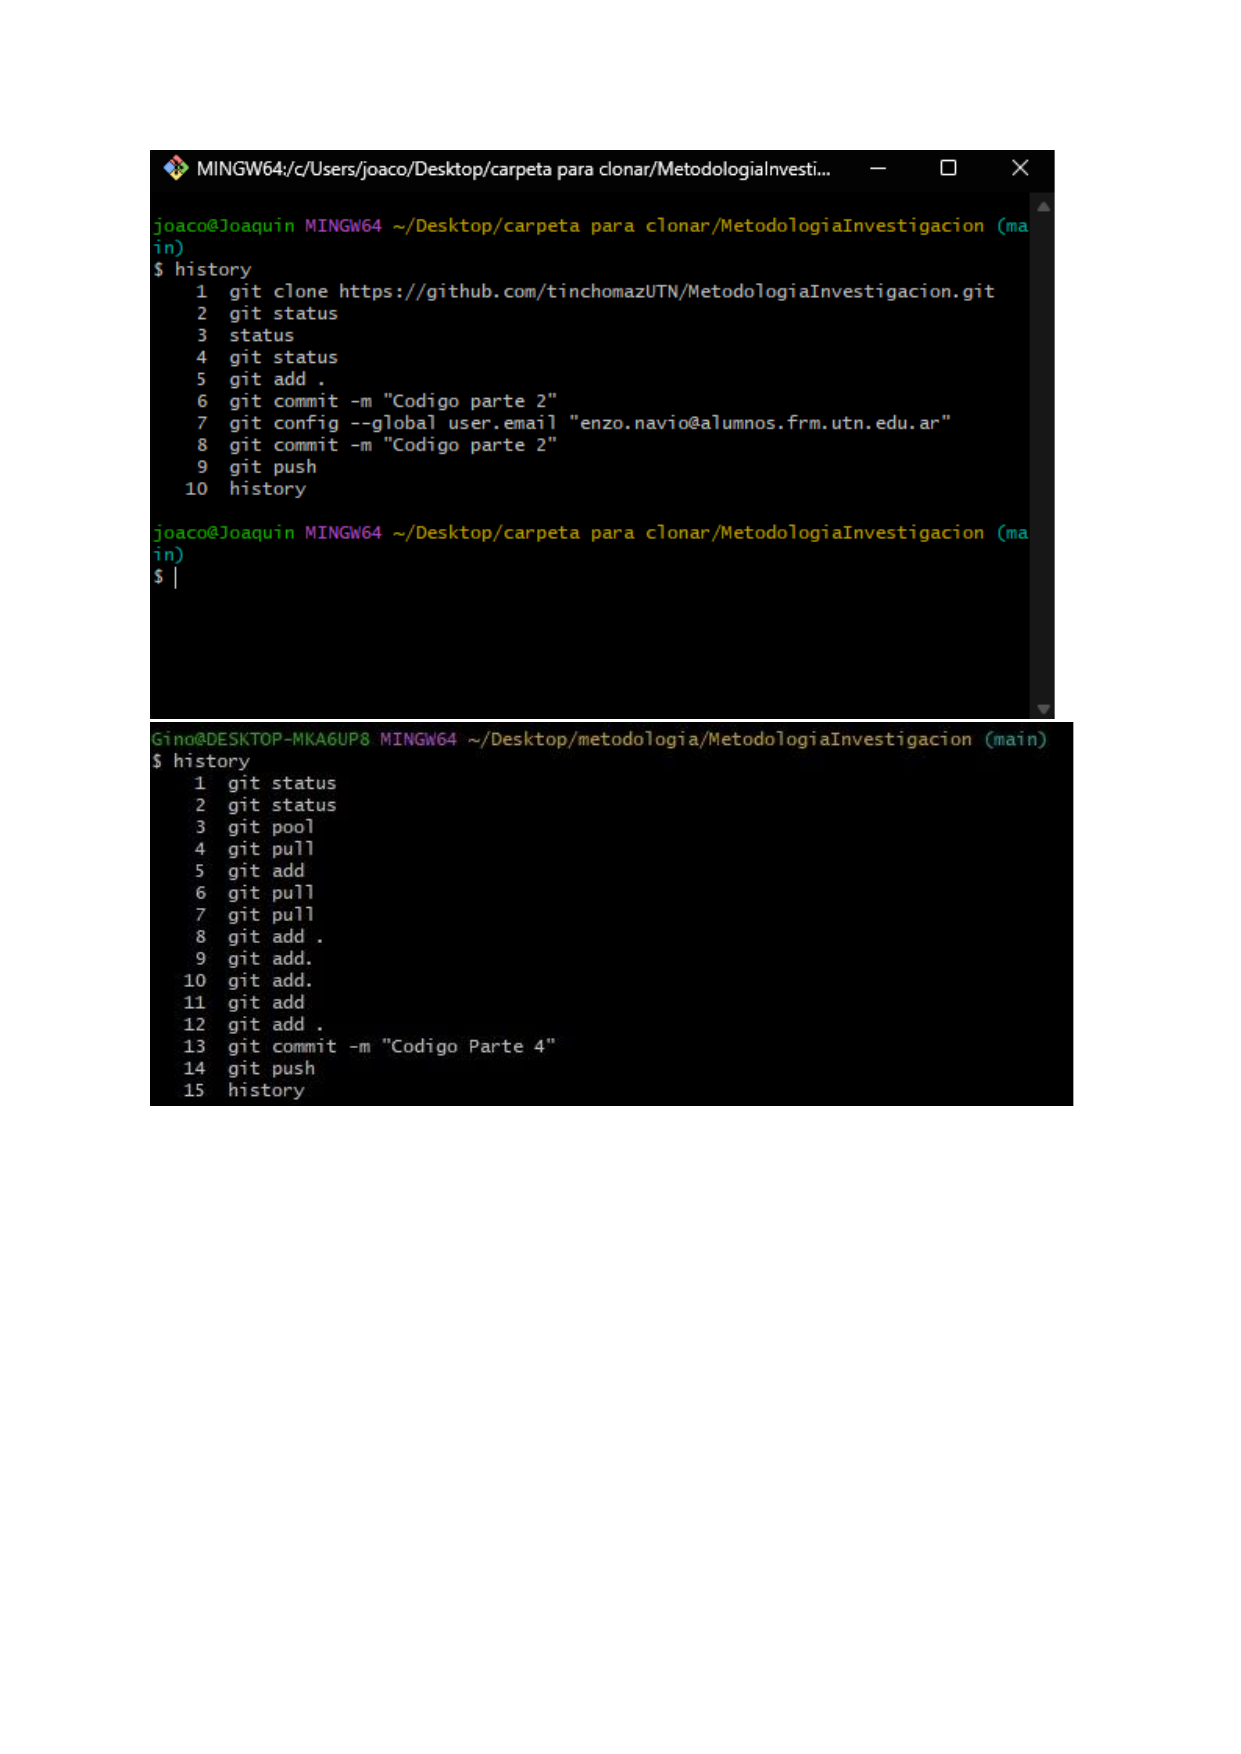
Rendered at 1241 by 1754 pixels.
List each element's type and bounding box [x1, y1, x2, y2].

picture [150, 150, 1055, 719]
picture [150, 722, 1074, 1106]
